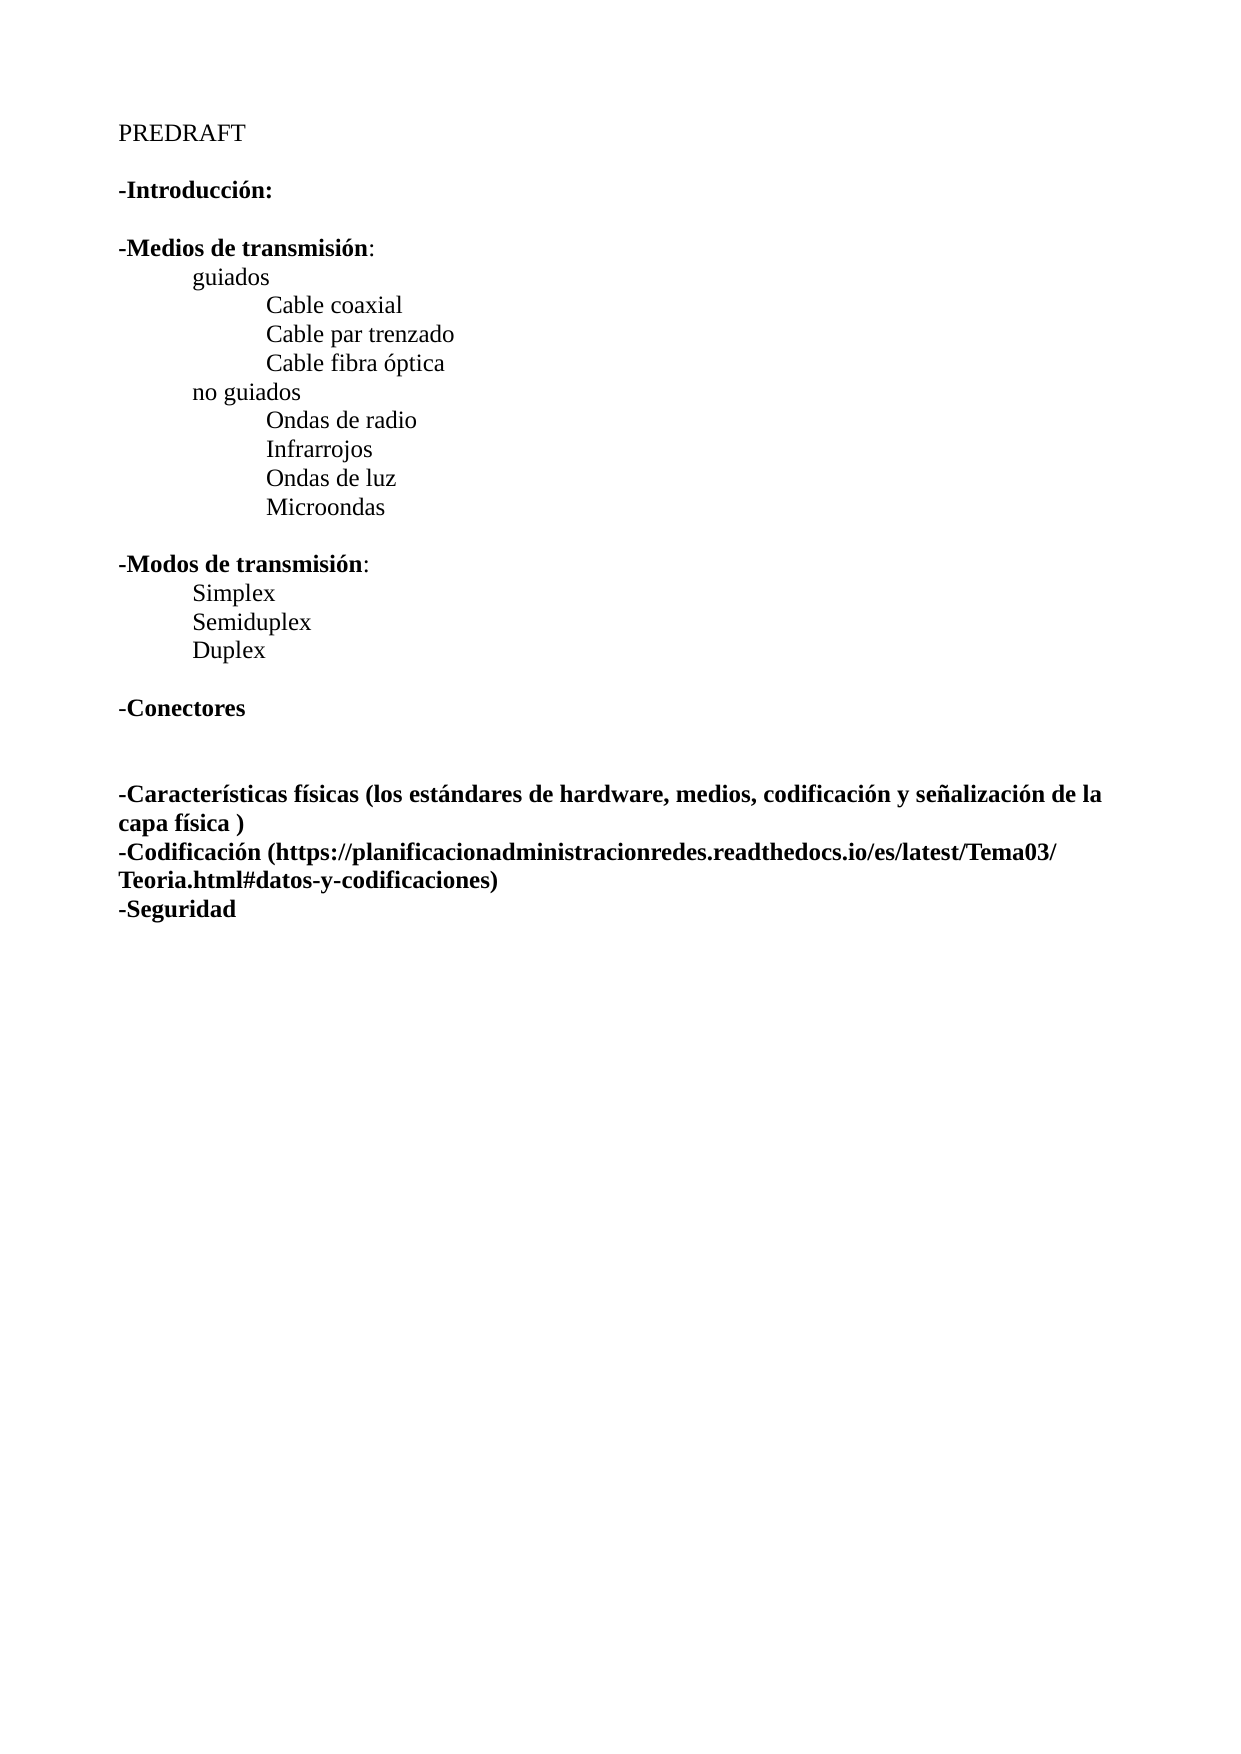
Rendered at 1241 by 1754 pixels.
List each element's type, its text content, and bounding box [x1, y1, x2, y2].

text Microondas [118, 492, 1122, 521]
text -Conectores [118, 693, 1122, 722]
text Duplex [118, 636, 1122, 664]
text -Introducción: [118, 176, 1122, 204]
text Ondas de radio [118, 406, 1122, 434]
text Cable par trenzado [118, 319, 1122, 348]
text Infrarrojos [118, 434, 1122, 463]
text Semiduplex [118, 607, 1122, 636]
text Simplex [118, 578, 1122, 607]
text -Seguridad [118, 894, 1122, 923]
text -Codificación (https://planificacionadministracionredes.readthedocs.io/es/latest/Tema03/Teoria.html#datos-y-codificaciones) [118, 837, 1122, 894]
text -Características físicas (los estándares de hardware, medios, codificación y señalización de la capa física ) [118, 779, 1122, 837]
text Cable fibra óptica [118, 348, 1122, 377]
text -Modos de transmisión: [118, 549, 1122, 578]
text Cable coaxial [118, 291, 1122, 319]
text guiados [118, 262, 1122, 291]
text no guiados [118, 377, 1122, 406]
text -Medios de transmisión: [118, 233, 1122, 262]
text PREDRAFT [118, 118, 1122, 147]
text Ondas de luz [118, 463, 1122, 492]
